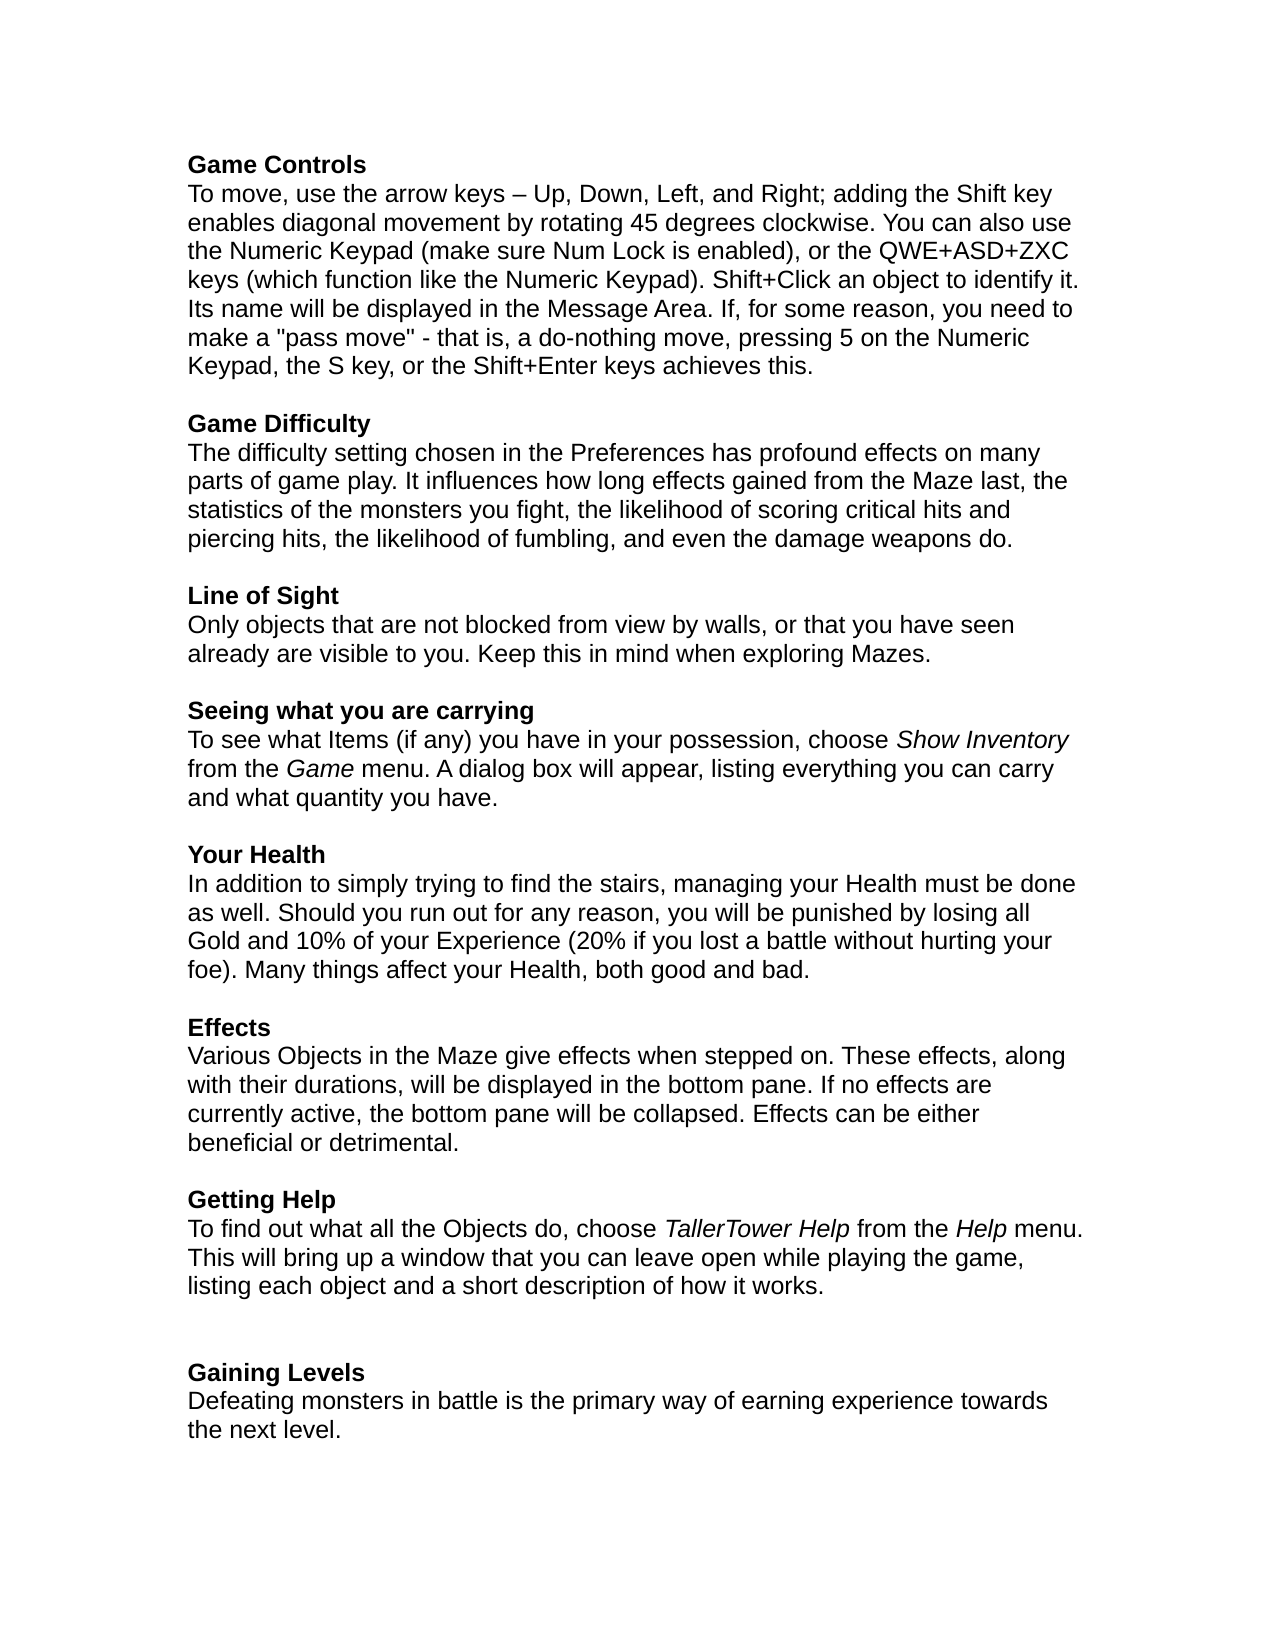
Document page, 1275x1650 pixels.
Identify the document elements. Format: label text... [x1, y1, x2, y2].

text Game Difficulty [187, 409, 1087, 437]
text To move, use the arrow keys – Up, Down, Left, and Right; adding the Shift key enables diagonal movement by rotating 45 degrees clockwise. You can also use the Numeric Keypad (make sure Num Lock is enabled), or the QWE+ASD+ZXC keys (which function like the Numeric Keypad). Shift+Click an object to identify it. Its name will be displayed in the Message Area. If, for some reason, you need to make a "pass move" - that is, a do-nothing move, pressing 5 on the Numeric Keypad, the S key, or the Shift+Enter keys achieves this. [187, 179, 1087, 380]
text Seeing what you are carrying [187, 696, 1087, 725]
text The difficulty setting chosen in the Preferences has profound effects on many parts of game play. It influences how long effects gained from the Maze last, the statistics of the monsters you fight, the likelihood of scoring critical hits and piercing hits, the likelihood of fumbling, and even the damage weapons do. [187, 437, 1087, 552]
text Gaining Levels [187, 1357, 1087, 1386]
text Defeating monsters in battle is the primary way of earning experience towards the next level. [187, 1386, 1087, 1444]
text Your Health [187, 840, 1087, 869]
text To see what Items (if any) you have in your possession, choose Show Inventory from the Game menu. A dialog box will appear, listing everything you can carry and what quantity you have. [187, 725, 1087, 811]
text To find out what all the Objects do, choose TallerTower Help from the Help menu. This will bring up a window that you can leave open while playing the game, listing each object and a short description of how it works. [187, 1214, 1087, 1300]
text Line of Sight [187, 581, 1087, 610]
text Getting Help [187, 1185, 1087, 1214]
text In addition to simply trying to find the stairs, managing your Health must be done as well. Should you run out for any reason, you will be punished by losing all Gold and 10% of your Experience (20% if you lost a battle without hurting your foe). Many things affect your Health, both good and bad. [187, 869, 1087, 984]
text Effects [187, 1012, 1087, 1041]
text Only objects that are not blocked from view by walls, or that you have seen already are visible to you. Keep this in mind when exploring Mazes. [187, 610, 1087, 667]
text Various Objects in the Maze give effects when stepped on. These effects, along with their durations, will be displayed in the bottom pane. If no effects are currently active, the bottom pane will be collapsed. Effects can be either beneficial or detrimental. [187, 1041, 1087, 1156]
text Game Controls [187, 150, 1087, 179]
